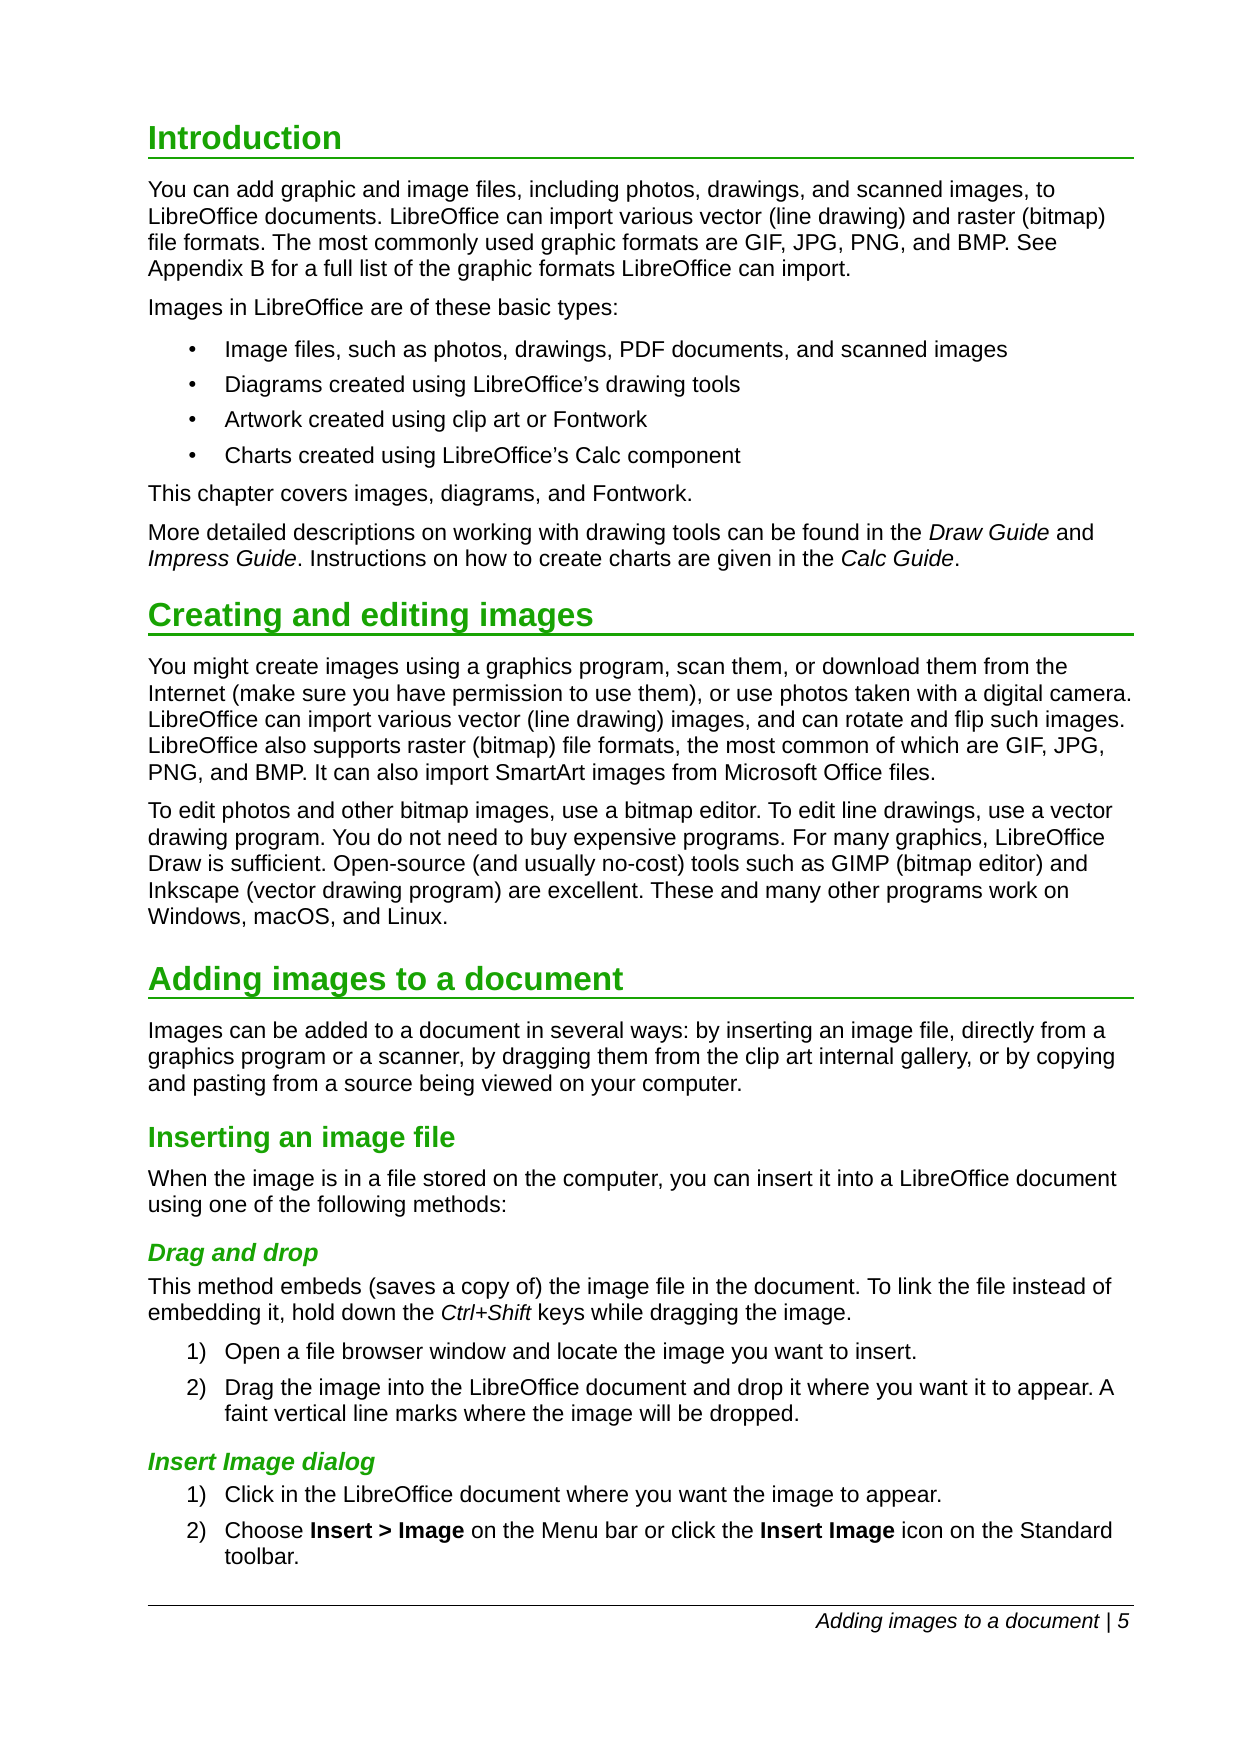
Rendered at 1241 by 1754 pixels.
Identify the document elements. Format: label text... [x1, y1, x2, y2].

list Image files, such as photos, drawings, PDF documents, and scanned images [185, 333, 1134, 362]
list Open a file browser window and locate the image you want to insert. [207, 1338, 1134, 1364]
list Click in the LibreOffice document where you want the image to appear. [207, 1481, 1134, 1508]
list Diagrams created using LibreOffice’s drawing tools [185, 368, 1134, 398]
subtitle Introduction [148, 118, 1134, 157]
text When the image is in a file stored on the computer, you can insert it into a LibreOffice document using one of the following methods: [148, 1165, 1134, 1218]
list Charts created using LibreOffice’s Calc component [185, 439, 1134, 471]
subtitle Adding images to a document [148, 959, 1134, 997]
subtitle Insert Image dialog [148, 1447, 1134, 1476]
text Images can be added to a document in several ways: by inserting an image file, directly from a graphics program or a scanner, by dragging them from the clip art internal gallery, or by copying and pasting from a source being viewed on your computer. [148, 1017, 1134, 1096]
text To edit photos and other bitmap images, use a bitmap editor. To edit line drawings, use a vector drawing program. You do not need to buy expensive programs. For many graphics, LibreOffice Draw is sufficient. Open-source (and usually no‑cost) tools such as GIMP (bitmap editor) and Inkscape (vector drawing program) are excellent. These and many other programs work on Windows, macOS, and Linux. [148, 797, 1134, 929]
list Artwork created using clip art or Fontwork [185, 403, 1134, 433]
subtitle Creating and editing images [148, 595, 1134, 633]
text You can add graphic and image files, including photos, drawings, and scanned images, to LibreOffice documents. LibreOffice can import various vector (line drawing) and raster (bitmap) file formats. The most commonly used graphic formats are GIF, JPG, PNG, and BMP. See Appendix B for a full list of the graphic formats LibreOffice can import. [148, 176, 1134, 282]
list Choose Insert > Image on the Menu bar or click the Insert Image icon on the Standard toolbar. [207, 1517, 1134, 1569]
list Images in LibreOffice are of these basic types: [148, 294, 1134, 321]
text You might create images using a graphics program, scan them, or download them from the Internet (make sure you have permission to use them), or use photos taken with a digital camera. LibreOffice can import various vector (line drawing) images, and can rotate and flip such images. LibreOffice also supports raster (bitmap) file formats, the most common of which are GIF, JPG, PNG, and BMP. It can also import SmartArt images from Microsoft Office files. [148, 653, 1134, 785]
text This method embeds (saves a copy of) the image file in the document. To link the file instead of embedding it, hold down the Ctrl+Shift keys while dragging the image. [148, 1273, 1134, 1326]
text More detailed descriptions on working with drawing tools can be found in the Draw Guide and Impress Guide. Instructions on how to create charts are given in the Calc Guide. [148, 519, 1134, 571]
text This chapter covers images, diagrams, and Fontwork. [148, 480, 1134, 506]
subtitle Drag and drop [148, 1238, 1134, 1267]
list Drag the image into the LibreOffice document and drop it where you want it to appear. A faint vertical line marks where the image will be dropped. [207, 1373, 1134, 1426]
subtitle Inserting an image file [148, 1120, 1134, 1153]
